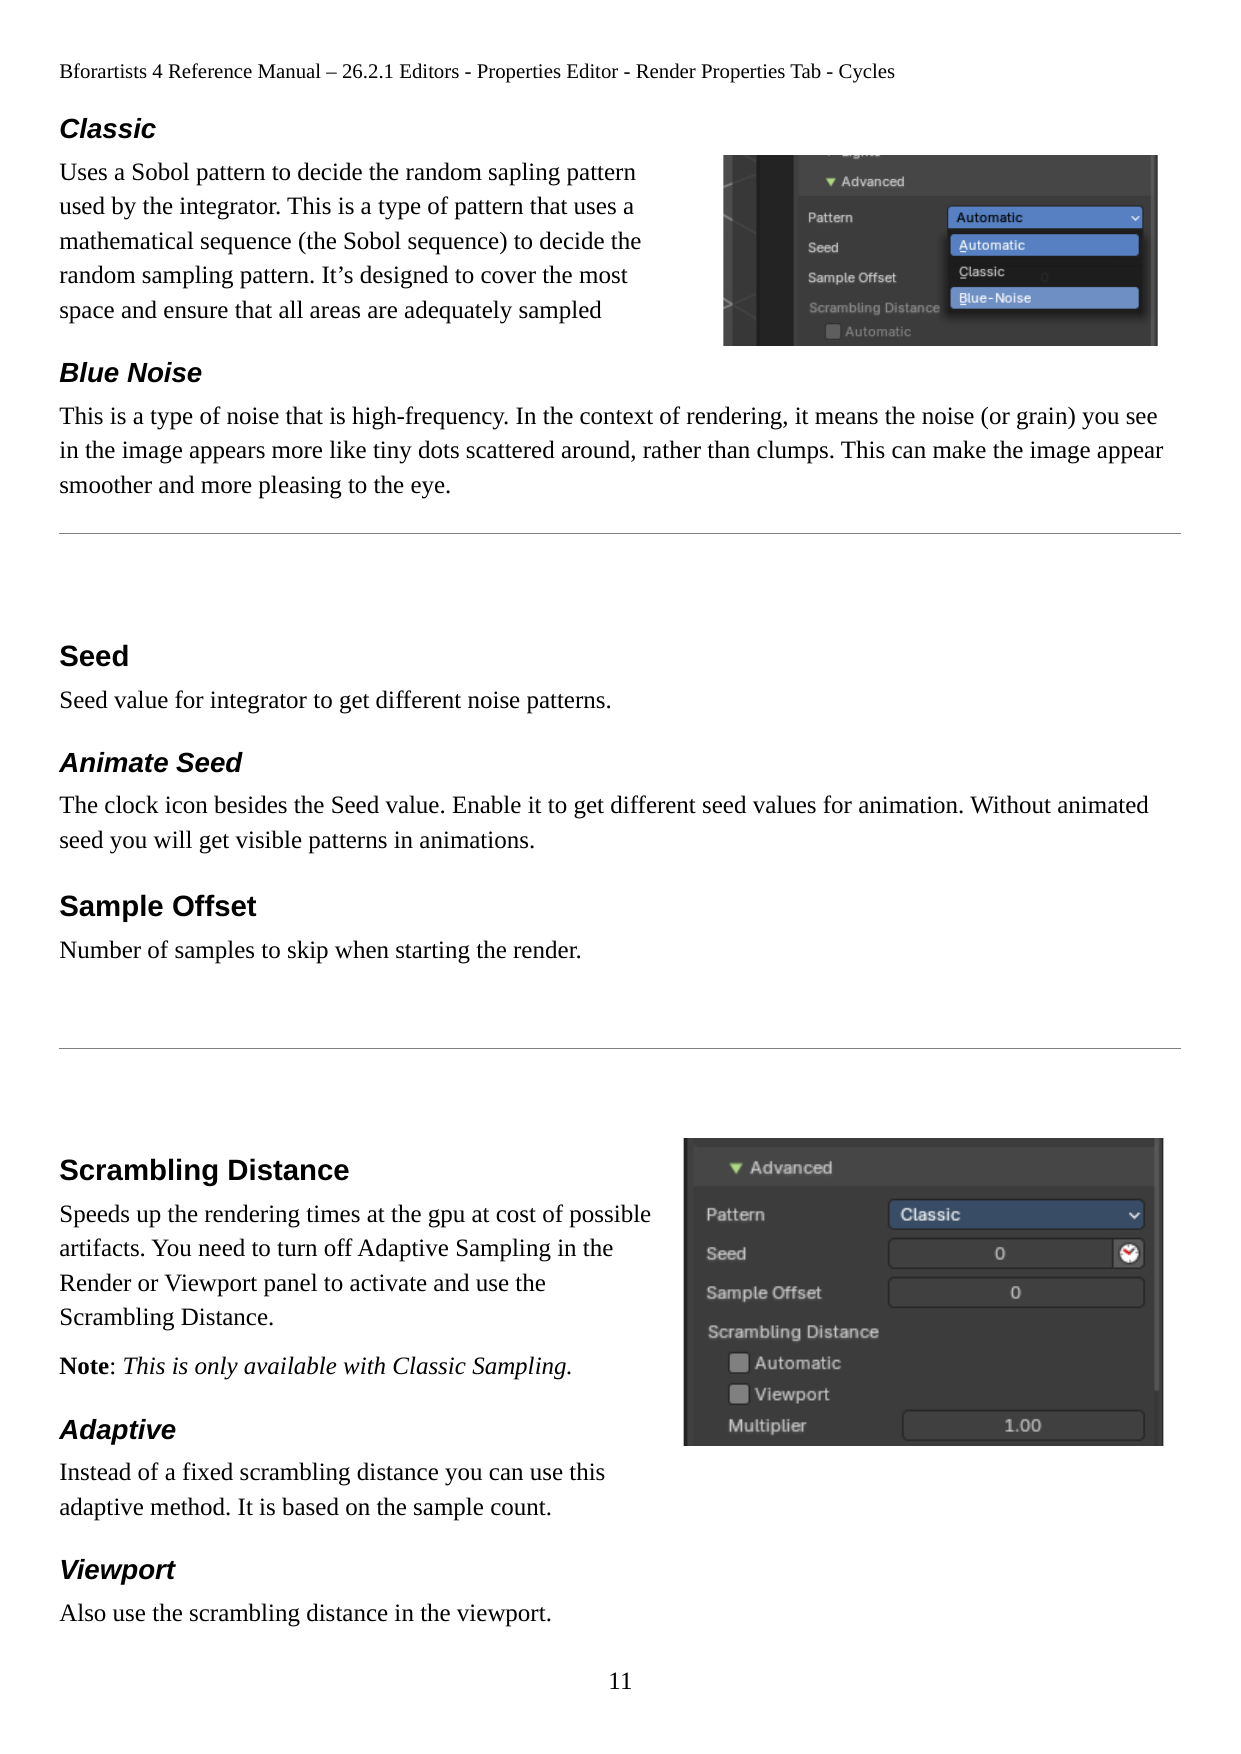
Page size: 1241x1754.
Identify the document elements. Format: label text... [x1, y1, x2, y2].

text Seed value for integrator to get different noise patterns. [59, 685, 1181, 713]
subtitle [1164, 1413, 1181, 1445]
subtitle [1164, 1153, 1181, 1186]
text The clock icon besides the Seed value. Enable it to get different seed values for animation. Without animated seed you will get visible patterns in animations. [59, 791, 1181, 854]
subtitle Adaptive [59, 1413, 683, 1445]
text Number of samples to skip when starting the render. [59, 935, 1181, 964]
text Speeds up the rendering times at the gpu at cost of possible artifacts. You need to turn off Adaptive Sampling in the Render or Viewport panel to activate and use the Scrambling Distance. [59, 1199, 683, 1331]
subtitle Scrambling Distance [59, 1153, 683, 1186]
subtitle Blue Noise [59, 356, 1181, 388]
subtitle Classic [59, 113, 1181, 144]
text Also use the scrambling distance in the viewport. [59, 1598, 1181, 1627]
subtitle Viewport [59, 1553, 1181, 1585]
picture [683, 1138, 1164, 1446]
text Note: This is only available with Classic Sampling. [59, 1351, 683, 1380]
text Uses a Sobol pattern to decide the random sapling pattern used by the integrator. This is a type of pattern that uses a mathematical sequence (the Sobol sequence) to decide the random sampling pattern. It’s designed to cover the most space and ensure that all areas are adequately sampled [59, 157, 723, 324]
text Instead of a fixed scrambling distance you can use this adaptive method. It is based on the sample count. [59, 1457, 1181, 1521]
subtitle Seed [59, 638, 1181, 672]
subtitle Animate Seed [59, 746, 1181, 778]
text This is a type of noise that is high-frequency. In the context of rendering, it means the noise (or grain) you see in the image appears more like tiny dots scattered around, rather than clumps. This can make the image appear smoother and more pleasing to the eye. [59, 401, 1181, 498]
picture [723, 155, 1158, 346]
subtitle Sample Offset [59, 889, 1181, 922]
